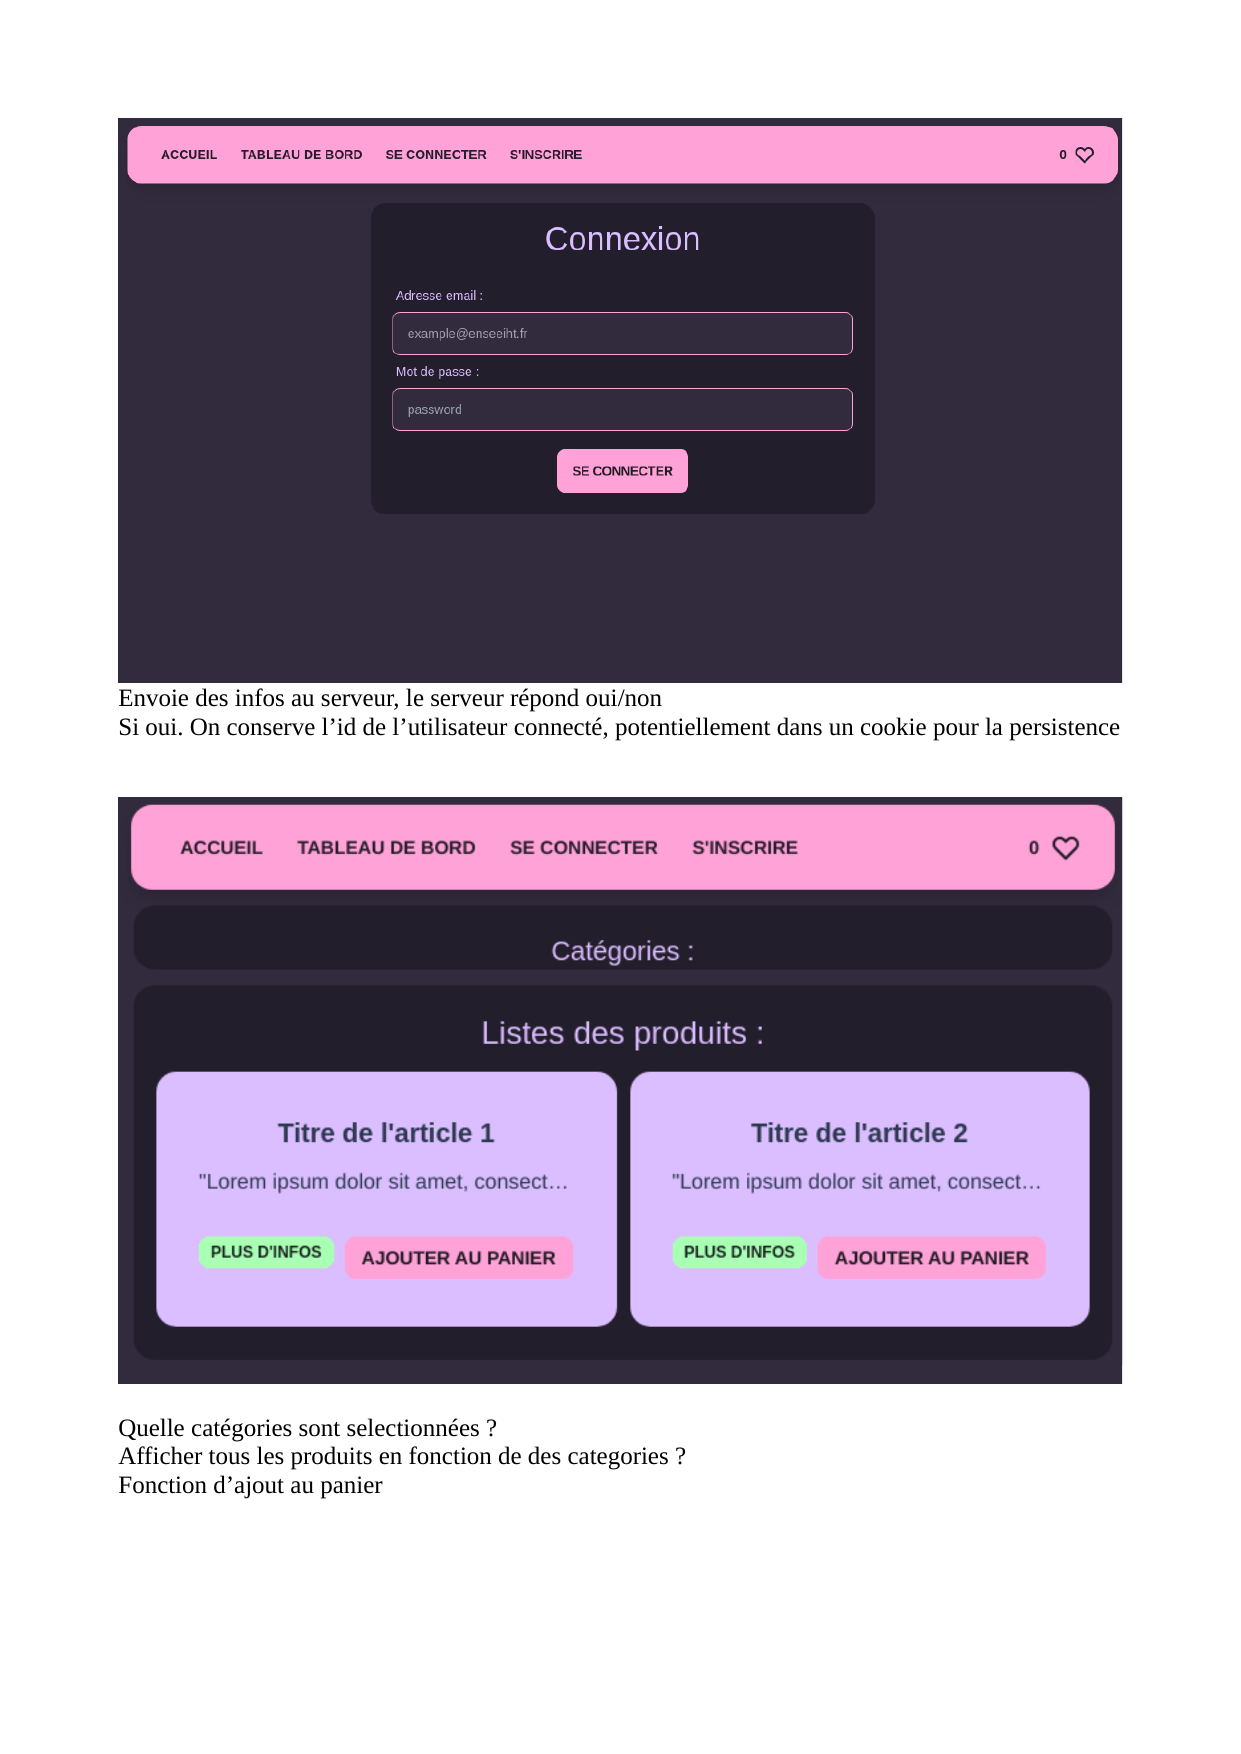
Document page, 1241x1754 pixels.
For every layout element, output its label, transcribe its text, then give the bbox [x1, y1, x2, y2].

text Envoie des infos au serveur, le serveur répond oui/non [118, 683, 1122, 712]
picture [118, 797, 1123, 1384]
text Si oui. On conserve l’id de l’utilisateur connecté, potentiellement dans un cookie pour la persistence [118, 712, 1122, 740]
picture [118, 118, 1123, 683]
text Quelle catégories sont selectionnées ? [118, 1413, 1122, 1441]
text Fonction d’ajout au panier [118, 1470, 1122, 1499]
text Afficher tous les produits en fonction de des categories ? [118, 1441, 1122, 1470]
